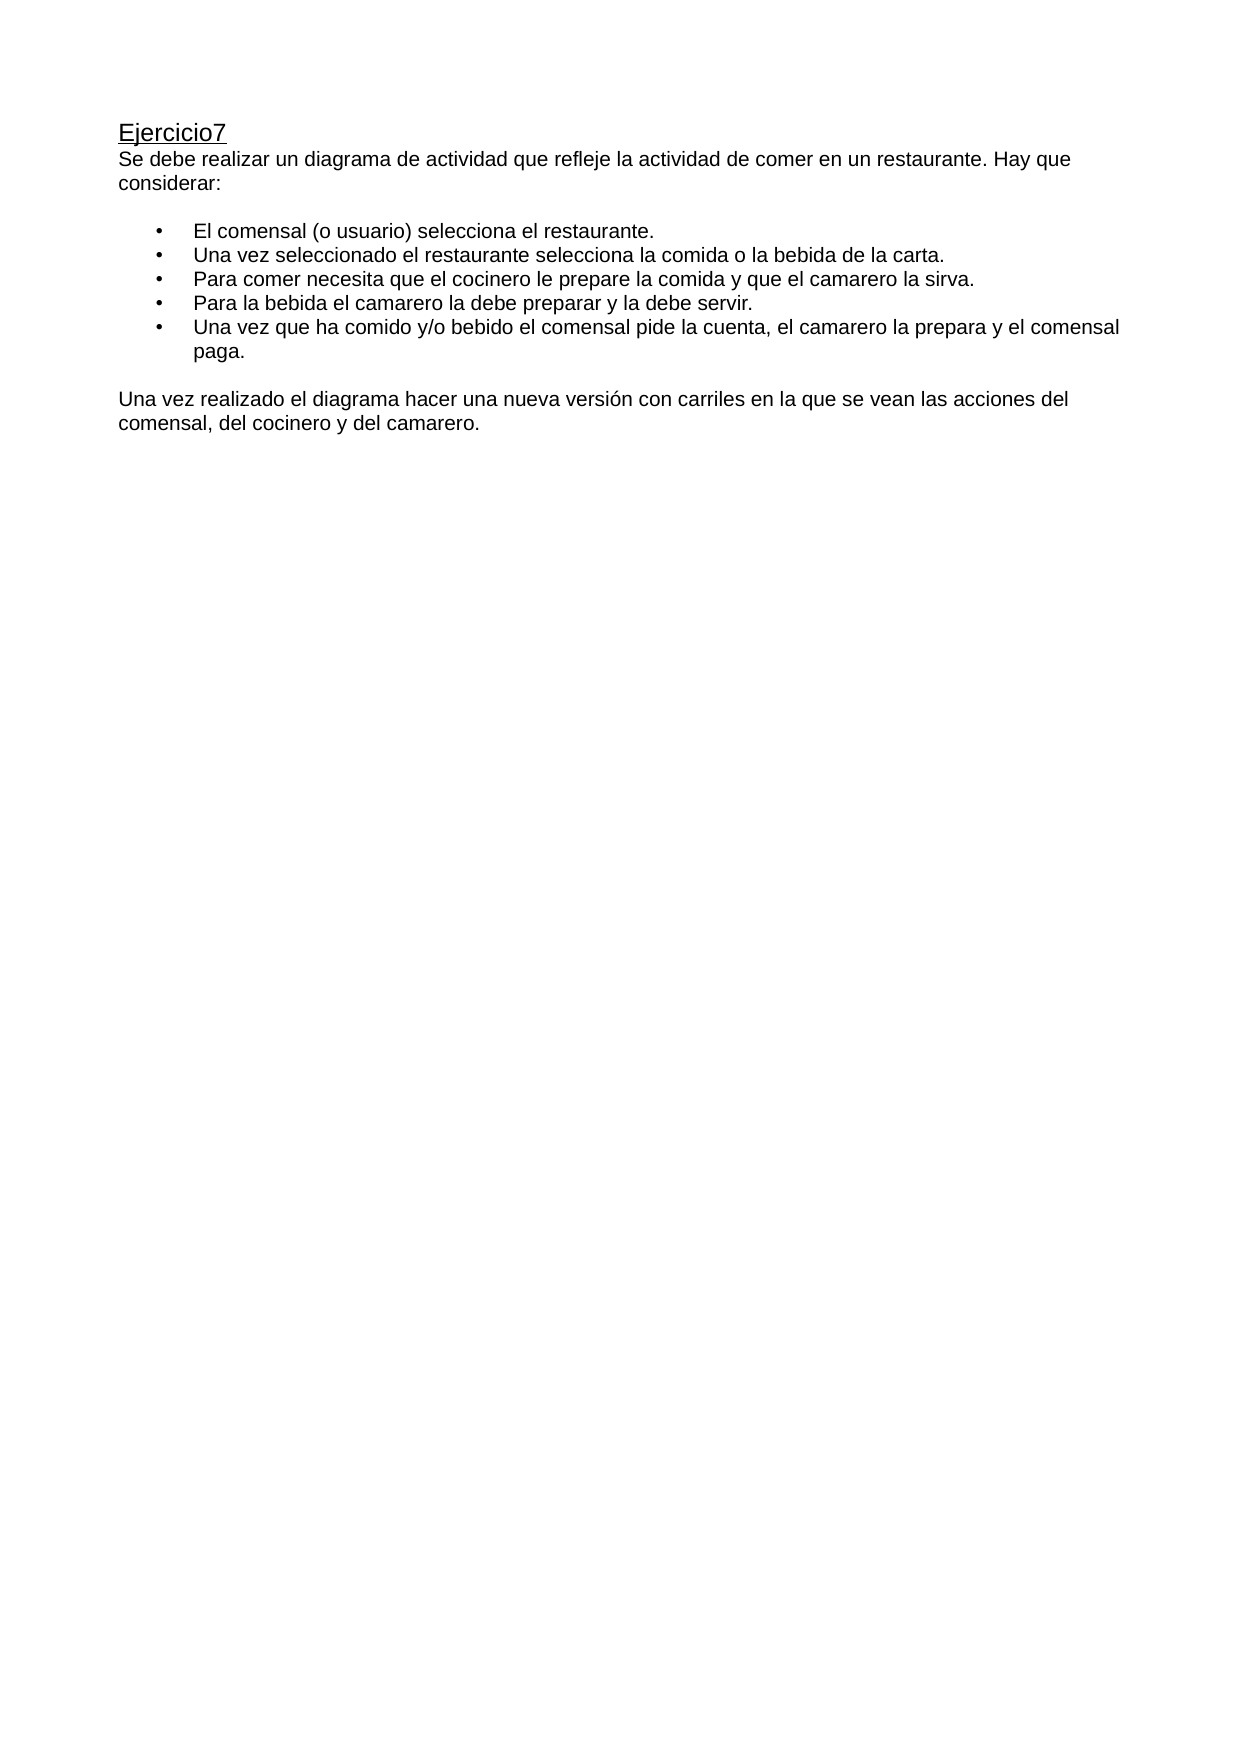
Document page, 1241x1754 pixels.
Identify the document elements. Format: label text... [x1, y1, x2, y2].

list Para la bebida el camarero la debe preparar y la debe servir. [156, 291, 1122, 315]
text Una vez realizado el diagrama hacer una nueva versión con carriles en la que se vean las acciones del comensal, del cocinero y del camarero. [118, 387, 1122, 435]
text Se debe realizar un diagrama de actividad que refleje la actividad de comer en un restaurante. Hay que considerar: [118, 147, 1122, 195]
list Una vez que ha comido y/o bebido el comensal pide la cuenta, el camarero la prepara y el comensal paga. [156, 315, 1122, 363]
list Una vez seleccionado el restaurante selecciona la comida o la bebida de la carta. [156, 243, 1122, 267]
list Para comer necesita que el cocinero le prepare la comida y que el camarero la sirva. [156, 267, 1122, 291]
text Ejercicio7 [118, 118, 1122, 147]
list El comensal (o usuario) selecciona el restaurante. [156, 219, 1122, 243]
